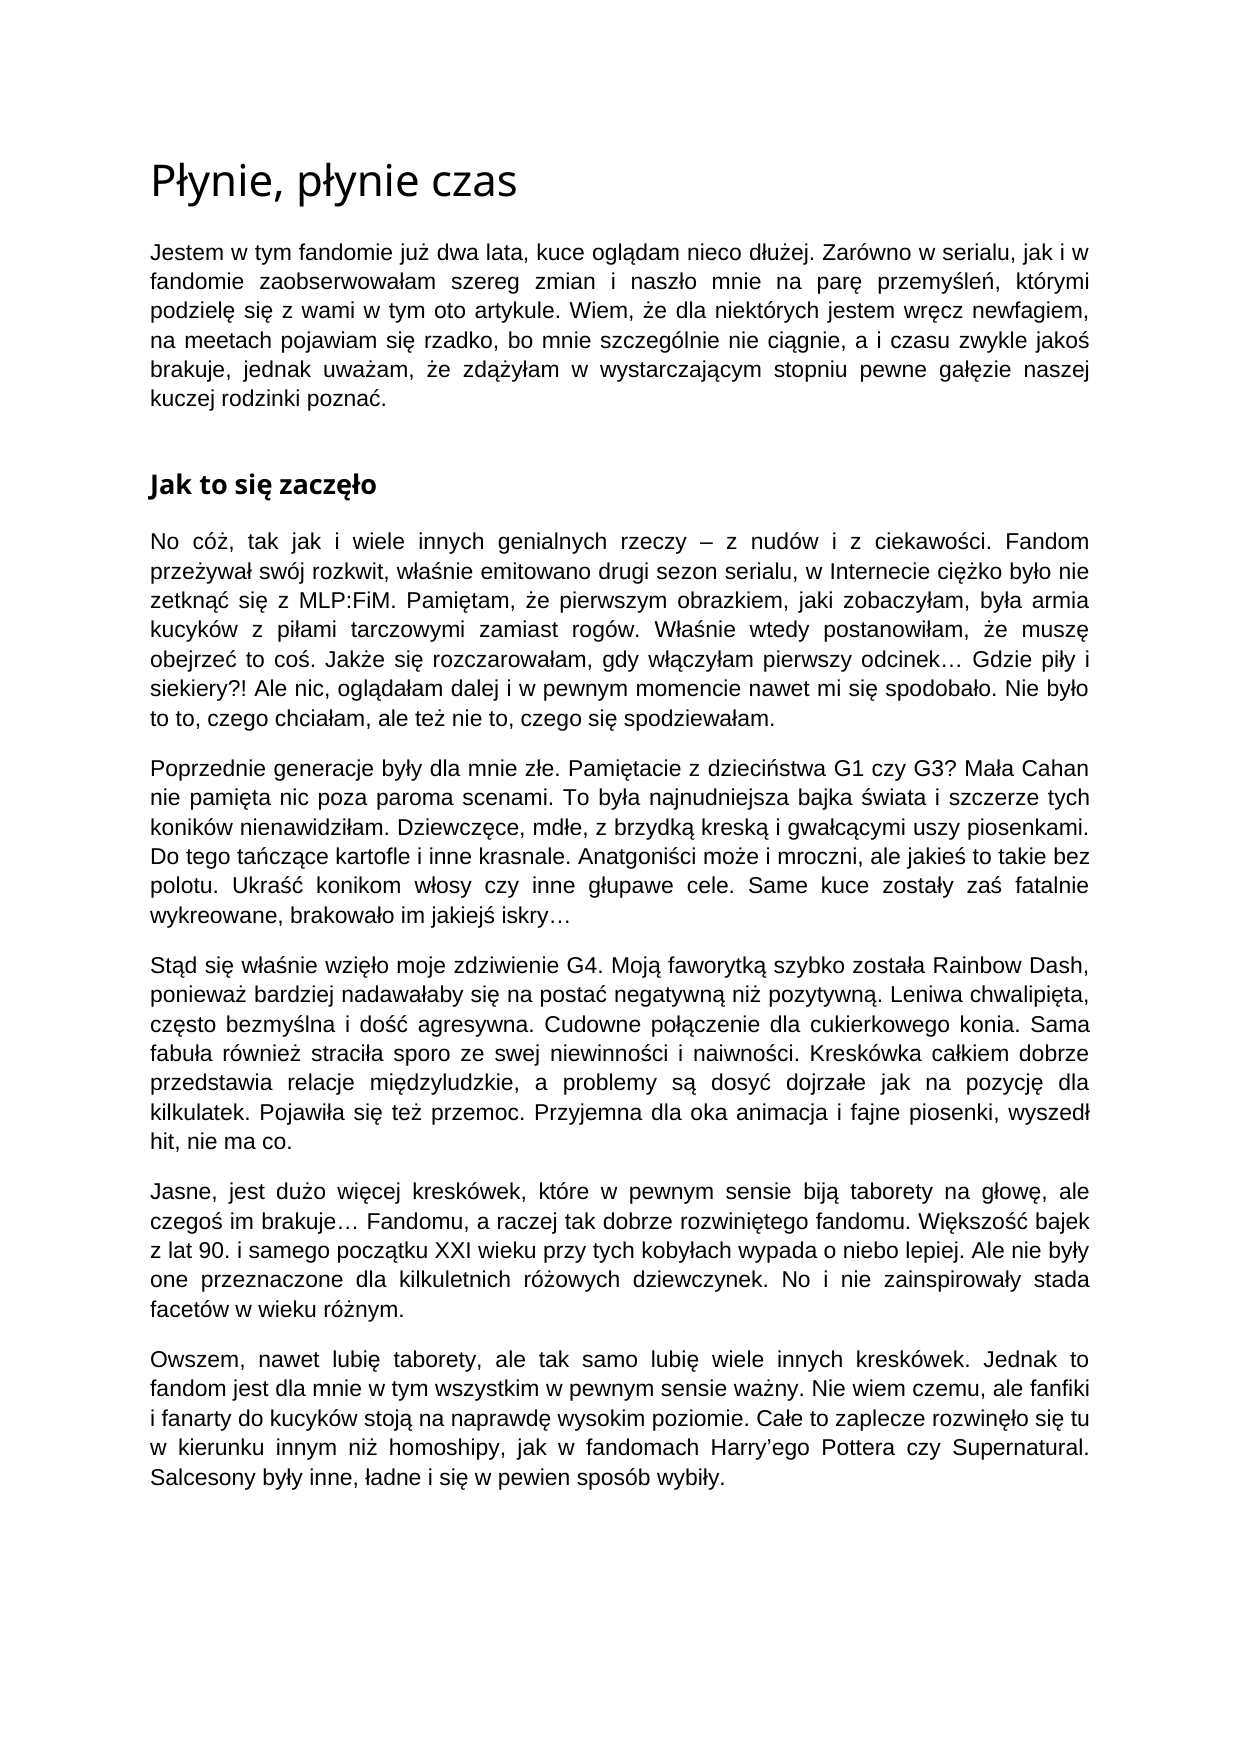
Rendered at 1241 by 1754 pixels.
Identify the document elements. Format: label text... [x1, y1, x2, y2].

text No cóż, tak jak i wiele innych genialnych rzeczy – z nudów i z ciekawości. Fandom przeżywał swój rozkwit, właśnie emitowano drugi sezon serialu, w Internecie ciężko było nie zetknąć się z MLP:FiM. Pamiętam, że pierwszym obrazkiem, jaki zobaczyłam, była armia kucyków z piłami tarczowymi zamiast rogów. Właśnie wtedy postanowiłam, że muszę obejrzeć to coś. Jakże się rozczarowałam, gdy włączyłam pierwszy odcinek… Gdzie piły i siekiery?! Ale nic, oglądałam dalej i w pewnym momencie nawet mi się spodobało. Nie było to to, czego chciałam, ale też nie to, czego się spodziewałam. [150, 529, 1091, 731]
title Płynie, płynie czas [150, 150, 1091, 209]
text Jestem w tym fandomie już dwa lata, kuce oglądam nieco dłużej. Zarówno w serialu, jak i w fandomie zaobserwowałam szereg zmian i naszło mnie na parę przemyśleń, którymi podzielę się z wami w tym oto artykule. Wiem, że dla niektórych jestem wręcz newfagiem, na meetach pojawiam się rzadko, bo mnie szczególnie nie ciągnie, a i czasu zwykle jakoś brakuje, jednak uważam, że zdążyłam w wystarczającym stopniu pewne gałęzie naszej kuczej rodzinki poznać. [150, 239, 1091, 412]
text Jasne, jest dużo więcej kreskówek, które w pewnym sensie biją taborety na głowę, ale czegoś im brakuje… Fandomu, a raczej tak dobrze rozwiniętego fandomu. Większość bajek z lat 90. i samego początku XXI wieku przy tych kobyłach wypada o niebo lepiej. Ale nie były one przeznaczone dla kilkuletnich różowych dziewczynek. No i nie zainspirowały stada facetów w wieku różnym. [150, 1179, 1091, 1322]
text Stąd się właśnie wzięło moje zdziwienie G4. Moją faworytką szybko została Rainbow Dash, ponieważ bardziej nadawałaby się na postać negatywną niż pozytywną. Leniwa chwalipięta, często bezmyślna i dość agresywna. Cudowne połączenie dla cukierkowego konia. Sama fabuła również straciła sporo ze swej niewinności i naiwności. Kreskówka całkiem dobrze przedstawia relacje międzyludzkie, a problemy są dosyć dojrzałe jak na pozycję dla kilkulatek. Pojawiła się też przemoc. Przyjemna dla oka animacja i fajne piosenki, wyszedł hit, nie ma co. [150, 952, 1091, 1154]
text Poprzednie generacje były dla mnie złe. Pamiętacie z dzieciństwa G1 czy G3? Mała Cahan nie pamięta nic poza paroma scenami. To była najnudniejsza bajka świata i szczerze tych koników nienawidziłam. Dziewczęce, mdłe, z brzydką kreską i gwałcącymi uszy piosenkami. Do tego tańczące kartofle i inne krasnale. Anatgoniści może i mroczni, ale jakieś to takie bez polotu. Ukraść konikom włosy czy inne głupawe cele. Same kuce zostały zaś fatalnie wykreowane, brakowało im jakiejś iskry… [150, 755, 1091, 928]
text Owszem, nawet lubię taborety, ale tak samo lubię wiele innych kreskówek. Jednak to fandom jest dla mnie w tym wszystkim w pewnym sensie ważny. Nie wiem czemu, ale fanfiki i fanarty do kucyków stoją na naprawdę wysokim poziomie. Całe to zaplecze rozwinęło się tu w kierunku innym niż homoshipy, jak w fandomach Harry’ego Pottera czy Supernatural. Salcesony były inne, ładne i się w pewien sposób wybiły. [150, 1347, 1091, 1490]
subtitle Jak to się zaczęło [150, 466, 1091, 503]
